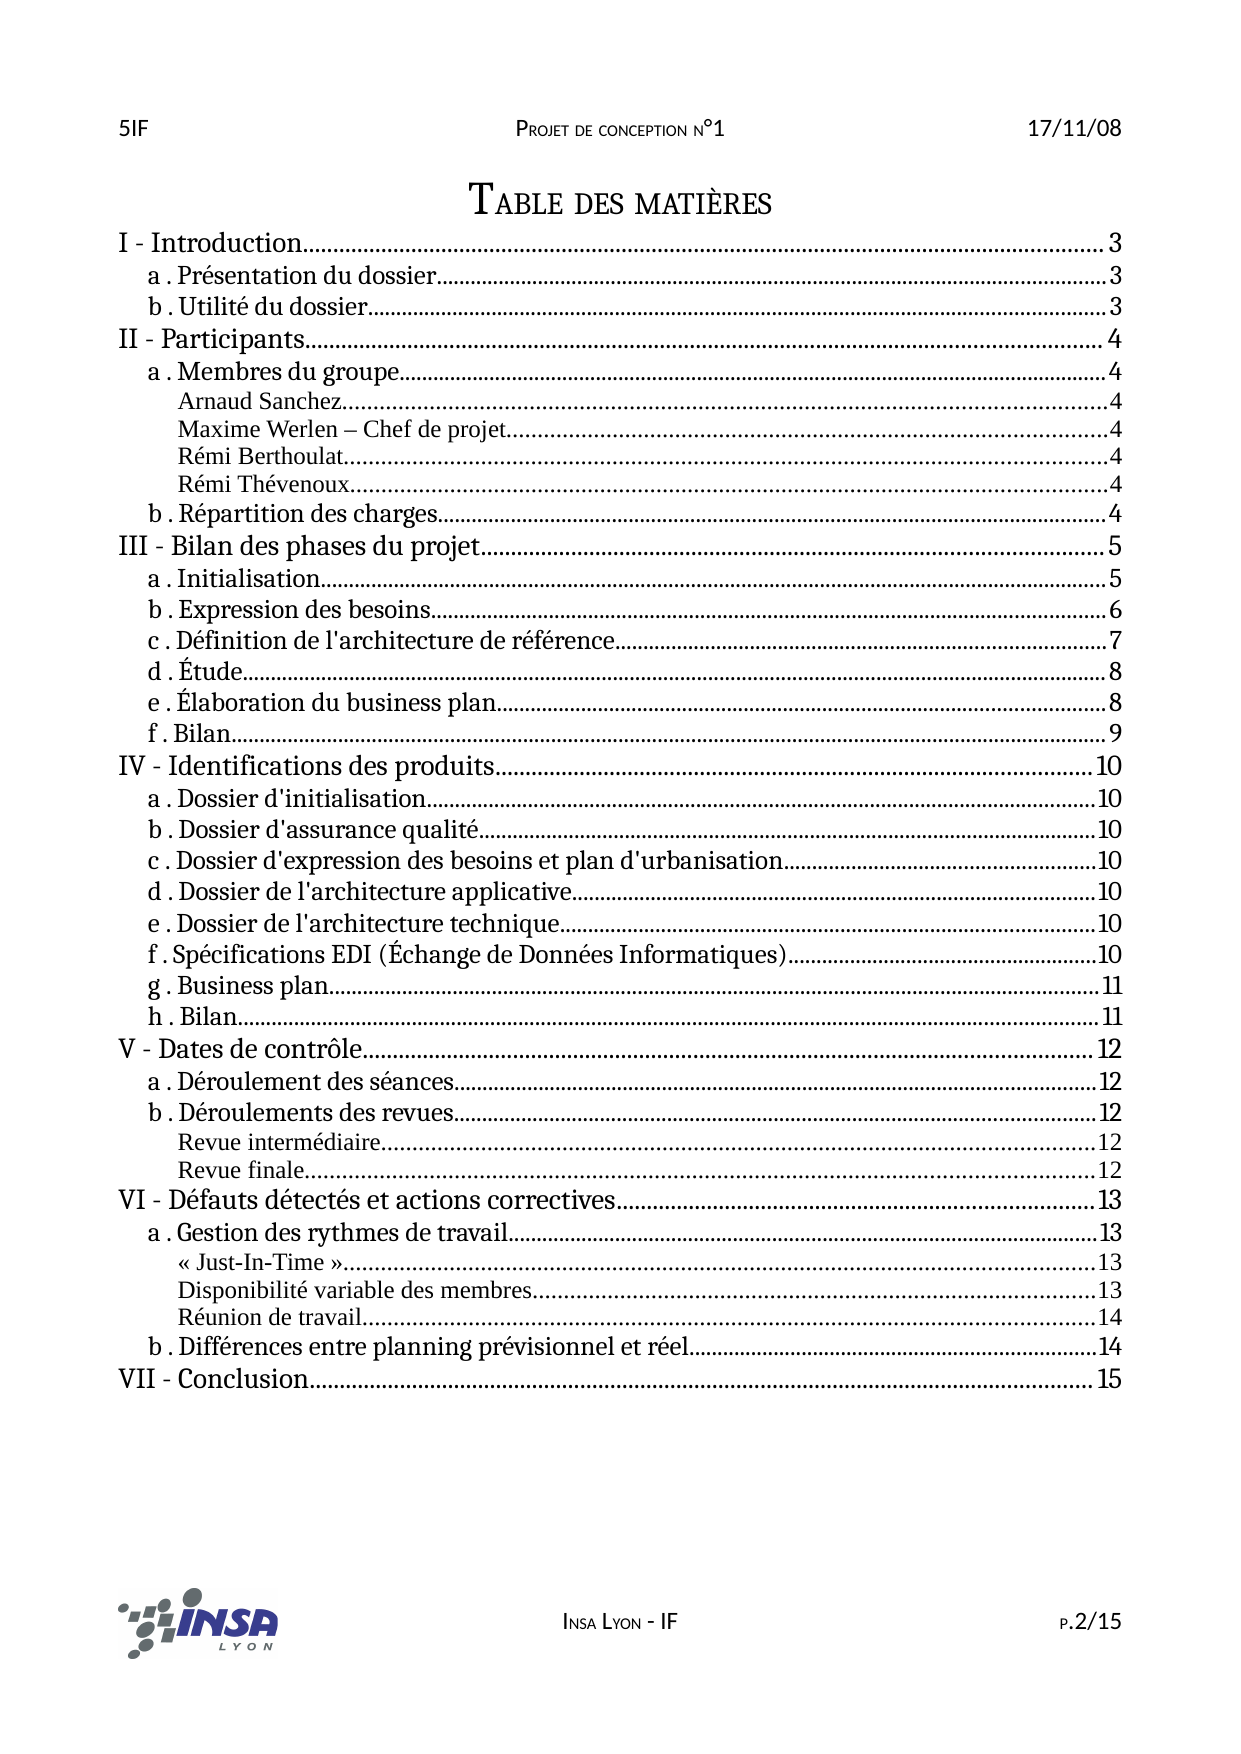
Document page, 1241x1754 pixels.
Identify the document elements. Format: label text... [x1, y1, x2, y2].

picture [118, 1588, 278, 1659]
text Disponibilité variable des membres 13 [177, 1276, 1122, 1303]
text Rémi Thévenoux 4 [177, 470, 1122, 498]
text e . Élaboration du business plan 8 [148, 687, 1122, 718]
text b . Répartition des charges 4 [148, 498, 1122, 529]
text a . Présentation du dossier 3 [148, 260, 1122, 291]
text I - Introduction 3 [118, 227, 1122, 260]
text e . Dossier de l'architecture technique 10 [148, 908, 1122, 939]
text a . Initialisation 5 [148, 563, 1122, 594]
text b . Déroulements des revues 12 [148, 1097, 1122, 1128]
text f . Bilan 9 [148, 718, 1122, 749]
text h . Bilan 11 [148, 1001, 1122, 1032]
text Revue finale 12 [177, 1156, 1122, 1183]
text a . Gestion des rythmes de travail 13 [148, 1217, 1122, 1248]
text Rémi Berthoulat 4 [177, 442, 1122, 470]
text VI - Défauts détectés et actions correctives 13 [118, 1183, 1122, 1217]
text a . Déroulement des séances 12 [148, 1066, 1122, 1097]
text c . Définition de l'architecture de référence 7 [148, 625, 1122, 656]
text g . Business plan 11 [148, 970, 1122, 1001]
text d . Dossier de l'architecture applicative 10 [148, 876, 1122, 908]
text Réunion de travail 14 [177, 1303, 1122, 1331]
text b . Utilité du dossier 3 [148, 291, 1122, 322]
text a . Dossier d'initialisation 10 [148, 783, 1122, 814]
text « Just-In-Time » 13 [177, 1248, 1122, 1276]
text III - Bilan des phases du projet 5 [118, 529, 1122, 563]
text d . Étude 8 [148, 656, 1122, 687]
text Revue intermédiaire 12 [177, 1128, 1122, 1156]
text f . Spécifications EDI (Échange de Données Informatiques) 10 [148, 939, 1122, 970]
text a . Membres du groupe 4 [148, 356, 1122, 387]
text IV - Identifications des produits 10 [118, 749, 1122, 783]
text Table des matières [118, 173, 1122, 227]
text b . Expression des besoins 6 [148, 594, 1122, 625]
text c . Dossier d'expression des besoins et plan d'urbanisation 10 [148, 845, 1122, 876]
text b . Dossier d'assurance qualité 10 [148, 814, 1122, 845]
text VII - Conclusion 15 [118, 1362, 1122, 1396]
text II - Participants 4 [118, 322, 1122, 356]
text V - Dates de contrôle 12 [118, 1032, 1122, 1066]
text b . Différences entre planning prévisionnel et réel 14 [148, 1331, 1122, 1362]
text Arnaud Sanchez 4 [177, 387, 1122, 415]
text Maxime Werlen – Chef de projet 4 [177, 415, 1122, 442]
